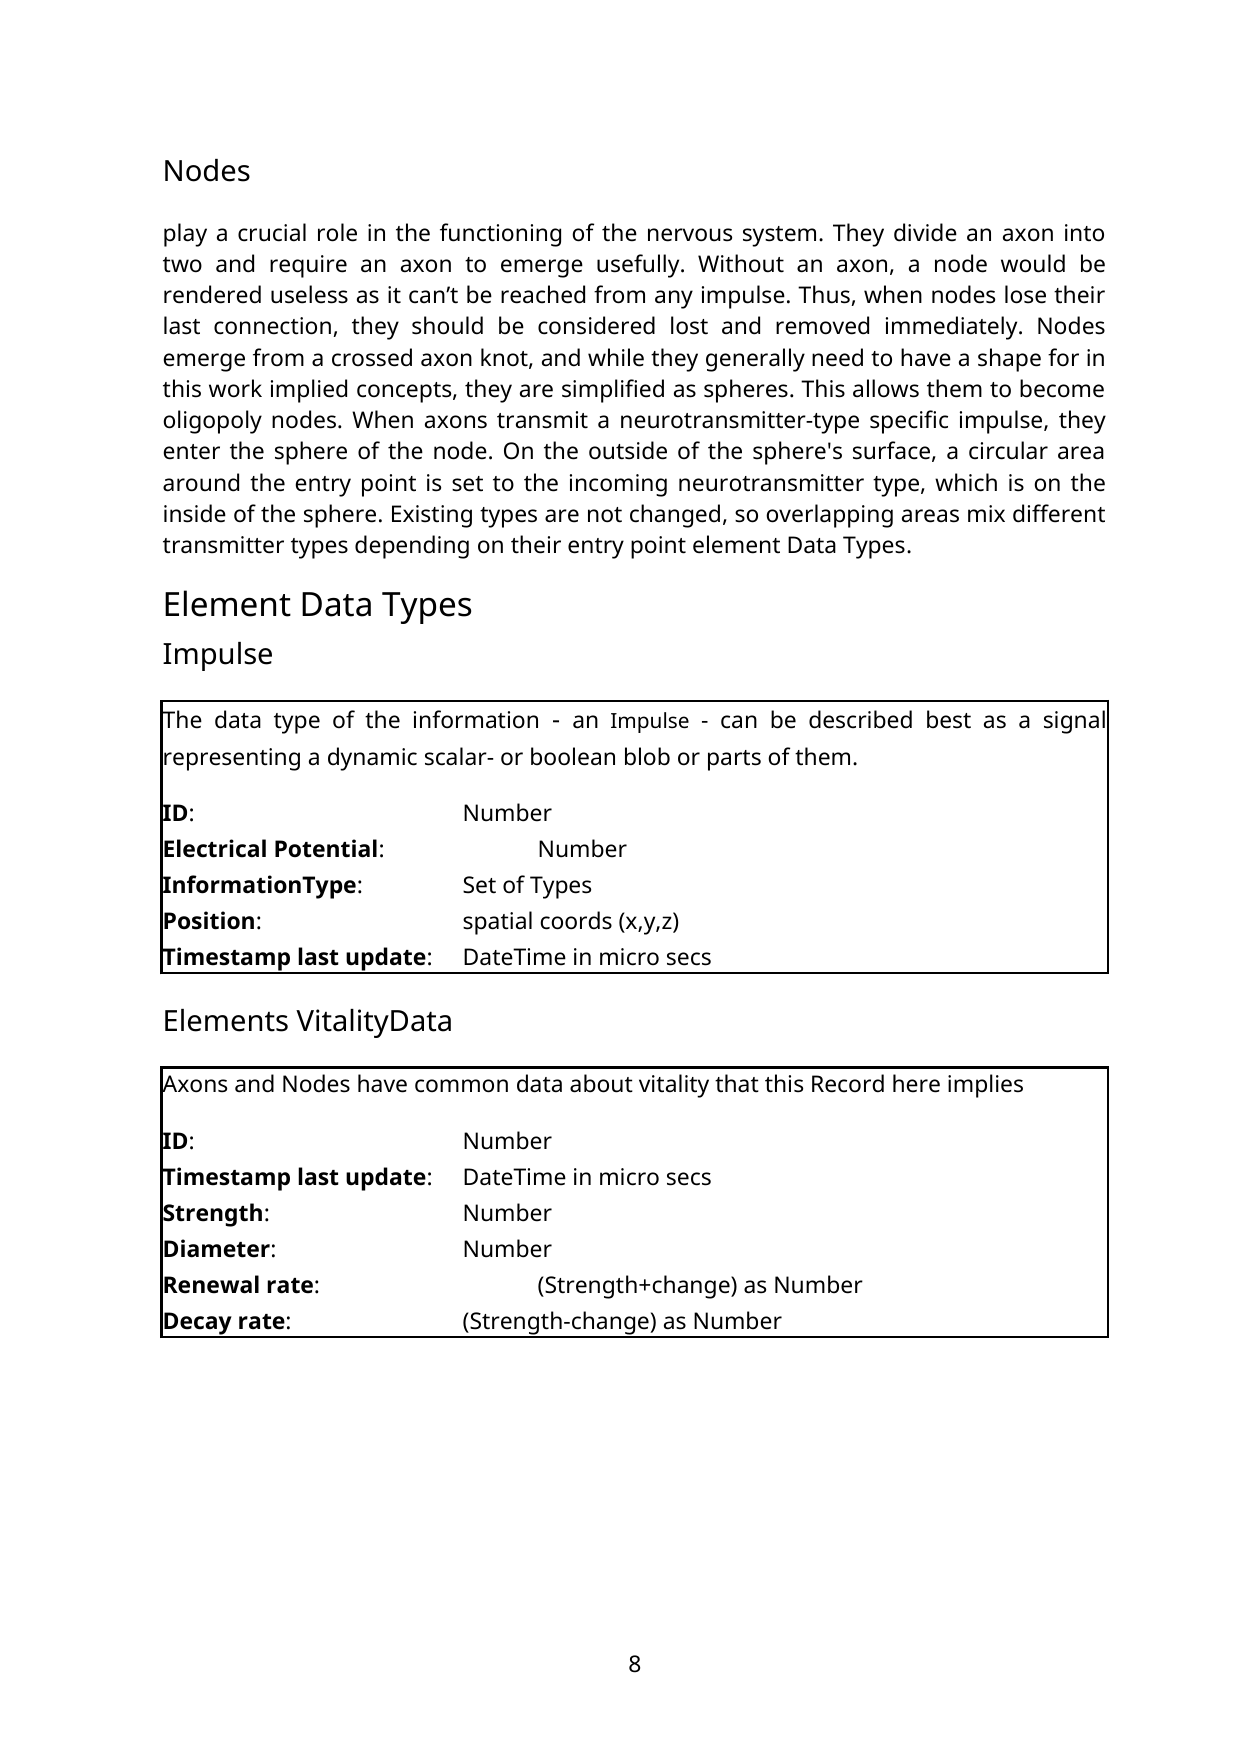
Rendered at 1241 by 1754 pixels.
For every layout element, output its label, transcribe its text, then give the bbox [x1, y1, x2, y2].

text play a crucial role in the functioning of the nervous system. They divide an axon into two and require an axon to emerge usefully. Without an axon, a node would be rendered useless as it can’t be reached from any impulse. Thus, when nodes lose their last connection, they should be considered lost and removed immediately. Nodes emerge from a crossed axon knot, and while they generally need to have a shape for in this work implied concepts, they are simplified as spheres. This allows them to become oligopoly nodes. When axons transmit a neurotransmitter-type specific impulse, they enter the sphere of the node. On the outside of the sphere's surface, a circular area around the entry point is set to the incoming neurotransmitter type, which is on the inside of the sphere. Existing types are not changed, so overlapping areas mix different transmitter types depending on their entry point element Data Types. [162, 216, 1107, 560]
subtitle Elements VitalityData [162, 1000, 1090, 1039]
text ID: Number [163, 1123, 1107, 1156]
text Electrical Potential: Number [163, 831, 1107, 864]
text InformationType: Set of Types [163, 867, 1107, 900]
text The data type of the information - an Impulse - can be described best as a signal representing a dynamic scalar- or boolean blob or parts of them. [163, 702, 1107, 772]
text Timestamp last update: DateTime in micro secs [163, 1159, 1107, 1192]
text Strength: Number [163, 1195, 1107, 1228]
subtitle Element Data Types [162, 581, 1090, 626]
text ID: Number [163, 795, 1107, 828]
text Diameter: Number [163, 1231, 1107, 1264]
text Timestamp last update: DateTime in micro secs [163, 939, 1107, 972]
subtitle Impulse [162, 633, 1090, 673]
subtitle Nodes [162, 150, 1090, 190]
text Axons and Nodes have common data about vitality that this Record here implies [163, 1069, 1107, 1100]
text Position: spatial coords (x,y,z) [163, 903, 1107, 936]
text Renewal rate: (Strength+change) as Number [163, 1267, 1107, 1300]
text Decay rate: (Strength-change) as Number [163, 1303, 1107, 1336]
